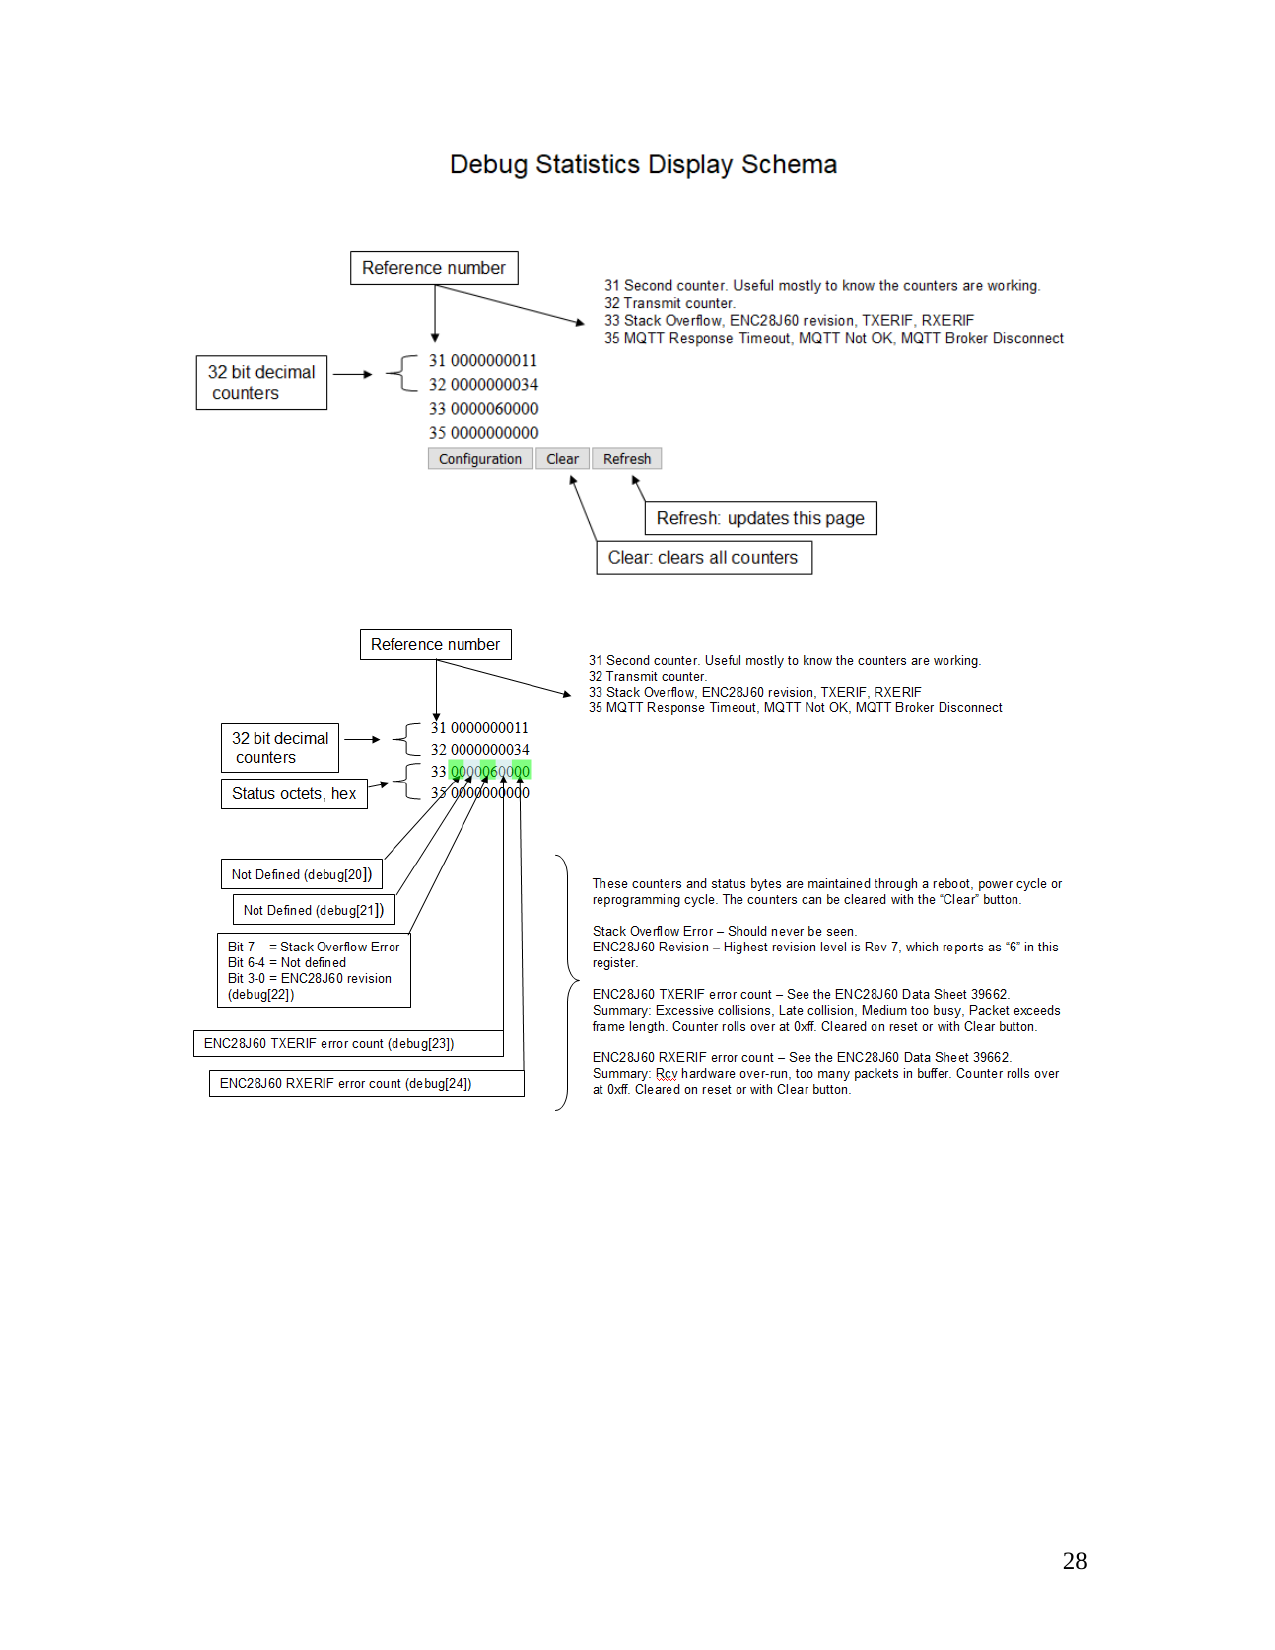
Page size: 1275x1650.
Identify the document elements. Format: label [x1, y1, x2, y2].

picture [187, 149, 1083, 589]
picture [187, 617, 1082, 1115]
